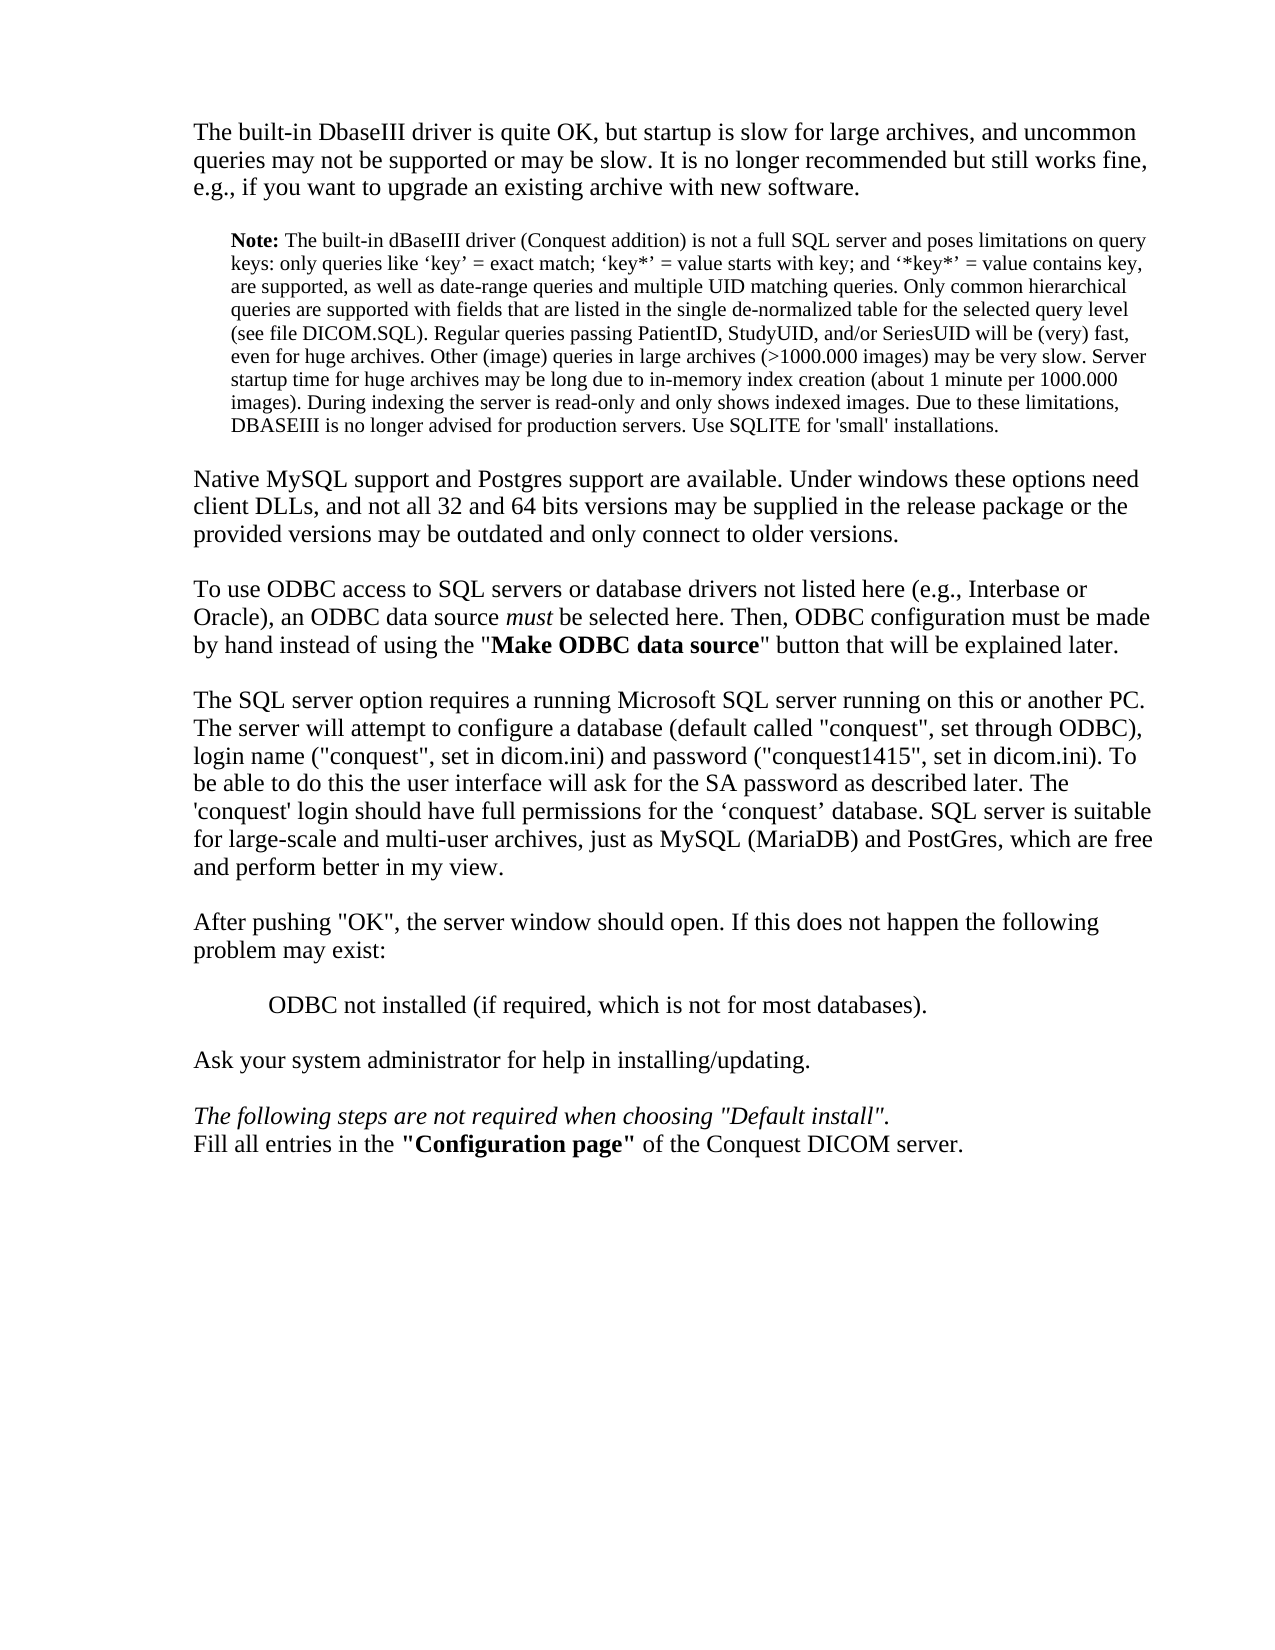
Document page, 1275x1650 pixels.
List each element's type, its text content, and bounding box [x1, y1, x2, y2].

text Fill all entries in the "Configuration page" of the Conquest DICOM server. [193, 1130, 1157, 1157]
text The built-in DbaseIII driver is quite OK, but startup is slow for large archives, and uncommon queries may not be supported or may be slow. It is no longer recommended but still works fine, e.g., if you want to upgrade an existing archive with new software. [193, 118, 1157, 201]
text Ask your system administrator for help in installing/updating. [193, 1047, 1157, 1074]
text Note: The built-in dBaseIII driver (Conquest addition) is not a full SQL server and poses limitations on query keys: only queries like ‘key’ = exact match; ‘key*’ = value starts with key; and ‘*key*’ = value contains key, are supported, as well as date-range queries and multiple UID matching queries. Only common hierarchical queries are supported with fields that are listed in the single de-normalized table for the selected query level (see file DICOM.SQL). Regular queries passing PatientID, StudyUID, and/or SeriesUID will be (very) fast, even for huge archives. Other (image) queries in large archives (>1000.000 images) may be very slow. Server startup time for huge archives may be long due to in-memory index creation (about 1 minute per 1000.000 images). During indexing the server is read-only and only shows indexed images. Due to these limitations, DBASEIII is no longer advised for production servers. Use SQLITE for 'small' installations. [231, 229, 1157, 437]
text Native MySQL support and Postgres support are available. Under windows these options need client DLLs, and not all 32 and 64 bits versions may be supplied in the release package or the provided versions may be outdated and only connect to older versions. [193, 465, 1157, 548]
text The SQL server option requires a running Microsoft SQL server running on this or another PC. The server will attempt to configure a database (default called "conquest", set through ODBC), login name ("conquest", set in dicom.ini) and password ("conquest1415", set in dicom.ini). To be able to do this the user interface will ask for the SA password as described later. The 'conquest' login should have full permissions for the ‘conquest’ database. SQL server is suitable for large-scale and multi-user archives, just as MySQL (MariaDB) and PostGres, which are free and perform better in my view. [193, 686, 1157, 880]
text ODBC not installed (if required, which is not for most databases). [268, 991, 1157, 1019]
text After pushing "OK", the server window should open. If this does not happen the following problem may exist: [193, 908, 1157, 963]
text The following steps are not required when choosing "Default install". [193, 1102, 1157, 1130]
text To use ODBC access to SQL servers or database drivers not listed here (e.g., Interbase or Oracle), an ODBC data source must be selected here. Then, ODBC configuration must be made by hand instead of using the "Make ODBC data source" button that will be explained later. [193, 576, 1157, 659]
